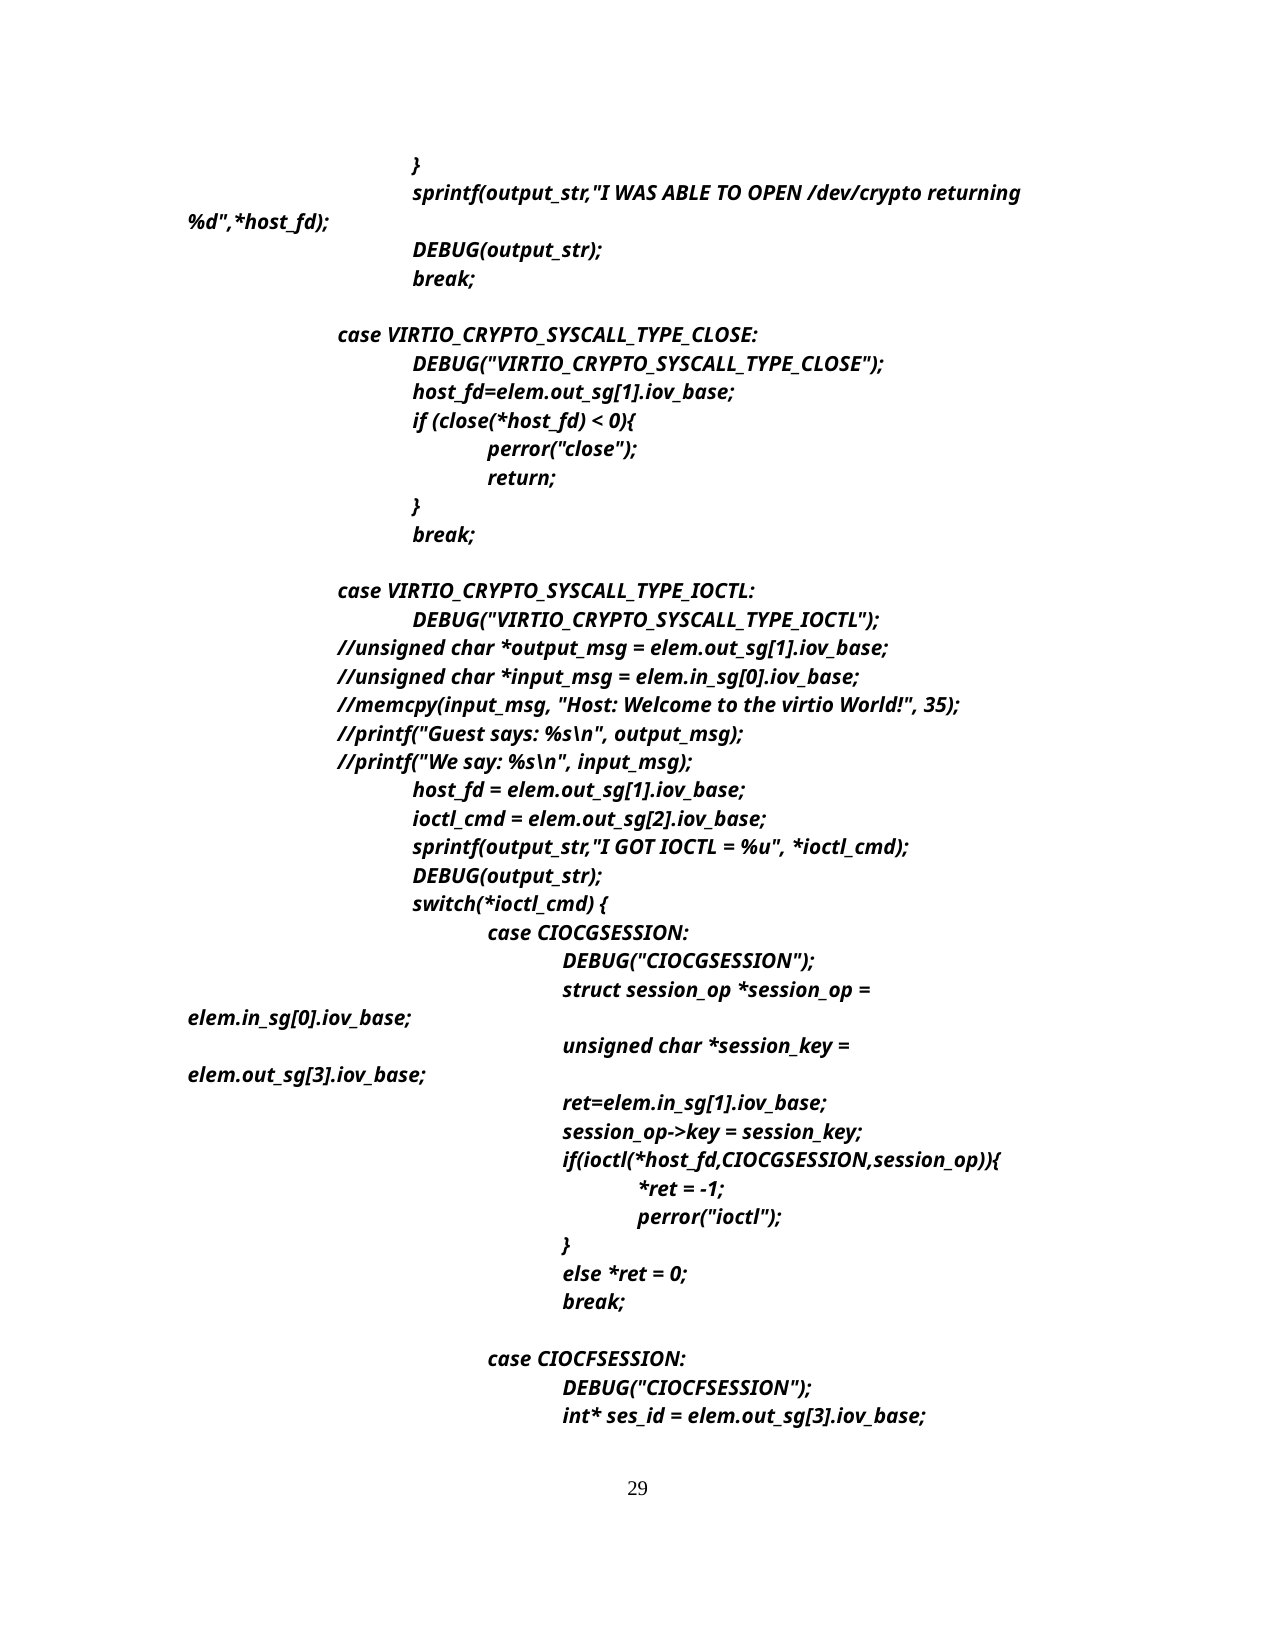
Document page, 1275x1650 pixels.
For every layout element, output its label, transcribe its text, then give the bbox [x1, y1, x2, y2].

text switch(*ioctl_cmd) { [187, 889, 1087, 918]
text DEBUG("CIOCGSESSION"); [187, 946, 1087, 975]
text ret=elem.in_sg[1].iov_base; [187, 1088, 1087, 1117]
text sprintf(output_str,"I WAS ABLE TO OPEN /dev/crypto returning %d",*host_fd); [187, 178, 1087, 235]
text } [187, 150, 1087, 178]
text //unsigned char *input_msg = elem.in_sg[0].iov_base; [187, 662, 1087, 690]
text struct session_op *session_op = elem.in_sg[0].iov_base; [187, 975, 1087, 1032]
text DEBUG("CIOCFSESSION"); [187, 1373, 1087, 1401]
text case CIOCFSESSION: [187, 1344, 1087, 1373]
text //printf("We say: %s\n", input_msg); [187, 747, 1087, 776]
text DEBUG("VIRTIO_CRYPTO_SYSCALL_TYPE_CLOSE"); [187, 349, 1087, 377]
text break; [187, 520, 1087, 548]
text session_op->key = session_key; [187, 1117, 1087, 1145]
text perror("ioctl"); [187, 1202, 1087, 1231]
text unsigned char *session_key = elem.out_sg[3].iov_base; [187, 1032, 1087, 1088]
text //printf("Guest says: %s\n", output_msg); [187, 719, 1087, 747]
text sprintf(output_str,"I GOT IOCTL = %u", *ioctl_cmd); [187, 832, 1087, 861]
text case CIOCGSESSION: [187, 918, 1087, 946]
text DEBUG(output_str); [187, 235, 1087, 264]
text //unsigned char *output_msg = elem.out_sg[1].iov_base; [187, 633, 1087, 662]
text DEBUG(output_str); [187, 861, 1087, 889]
text return; [187, 463, 1087, 491]
text break; [187, 1287, 1087, 1316]
text case VIRTIO_CRYPTO_SYSCALL_TYPE_IOCTL: [187, 577, 1087, 605]
text else *ret = 0; [187, 1259, 1087, 1287]
text case VIRTIO_CRYPTO_SYSCALL_TYPE_CLOSE: [187, 321, 1087, 349]
text if(ioctl(*host_fd,CIOCGSESSION,session_op)){ [187, 1145, 1087, 1174]
text perror("close"); [187, 434, 1087, 463]
text } [187, 1231, 1087, 1259]
text host_fd=elem.out_sg[1].iov_base; [187, 377, 1087, 406]
text *ret = -1; [187, 1174, 1087, 1202]
text DEBUG("VIRTIO_CRYPTO_SYSCALL_TYPE_IOCTL"); [187, 605, 1087, 633]
text } [187, 491, 1087, 520]
text ioctl_cmd = elem.out_sg[2].iov_base; [187, 804, 1087, 832]
text int* ses_id = elem.out_sg[3].iov_base; [187, 1401, 1087, 1430]
text //memcpy(input_msg, "Host: Welcome to the virtio World!", 35); [187, 690, 1087, 719]
text if (close(*host_fd) < 0){ [187, 406, 1087, 434]
text break; [187, 264, 1087, 292]
text host_fd = elem.out_sg[1].iov_base; [187, 776, 1087, 804]
